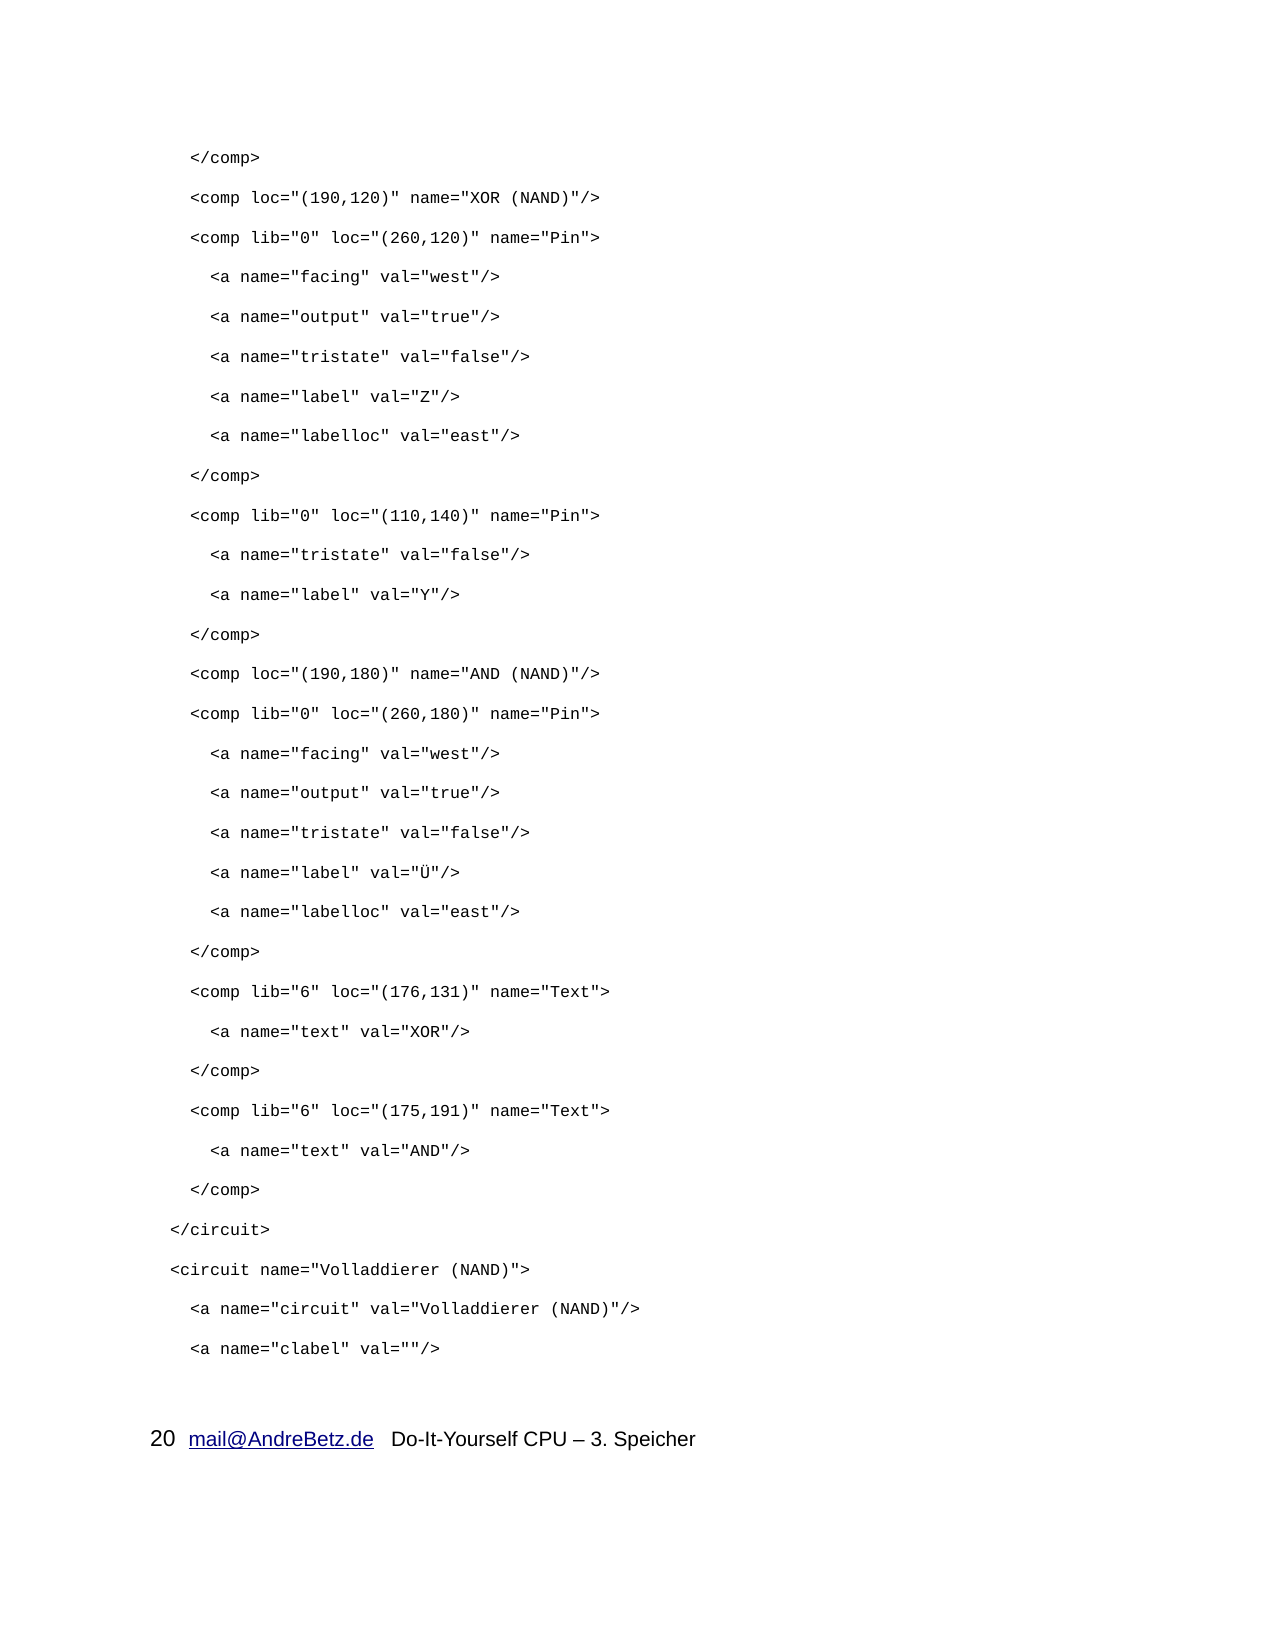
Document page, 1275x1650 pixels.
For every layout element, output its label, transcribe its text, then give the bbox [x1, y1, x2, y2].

text <a name="tristate" val="false"/> [150, 348, 1125, 367]
text <a name="tristate" val="false"/> [150, 825, 1125, 843]
text <a name="clabel" val=""/> [150, 1341, 1125, 1359]
text </comp> [150, 1063, 1125, 1082]
text </comp> [150, 1182, 1125, 1201]
text </comp> [150, 150, 1125, 169]
text <comp loc="(190,120)" name="XOR (NAND)"/> [150, 190, 1125, 208]
text <a name="text" val="XOR"/> [150, 1023, 1125, 1042]
text <comp lib="0" loc="(110,140)" name="Pin"> [150, 507, 1125, 526]
text <a name="facing" val="west"/> [150, 269, 1125, 288]
text <comp lib="6" loc="(176,131)" name="Text"> [150, 983, 1125, 1002]
text </comp> [150, 467, 1125, 486]
text <a name="tristate" val="false"/> [150, 547, 1125, 566]
text <comp lib="6" loc="(175,191)" name="Text"> [150, 1102, 1125, 1121]
text <a name="output" val="true"/> [150, 309, 1125, 328]
text <a name="labelloc" val="east"/> [150, 904, 1125, 923]
text <a name="label" val="Z"/> [150, 388, 1125, 407]
text <a name="circuit" val="Volladdierer (NAND)"/> [150, 1301, 1125, 1320]
text <a name="output" val="true"/> [150, 785, 1125, 804]
text <circuit name="Volladdierer (NAND)"> [150, 1261, 1125, 1280]
text <a name="labelloc" val="east"/> [150, 428, 1125, 447]
text <a name="label" val="Y"/> [150, 587, 1125, 605]
text <a name="facing" val="west"/> [150, 745, 1125, 764]
text <comp lib="0" loc="(260,180)" name="Pin"> [150, 706, 1125, 724]
text </comp> [150, 944, 1125, 963]
text <a name="text" val="AND"/> [150, 1142, 1125, 1161]
text </circuit> [150, 1222, 1125, 1240]
text </comp> [150, 626, 1125, 645]
text <comp loc="(190,180)" name="AND (NAND)"/> [150, 666, 1125, 685]
text <comp lib="0" loc="(260,120)" name="Pin"> [150, 229, 1125, 248]
text <a name="label" val="Ü"/> [150, 864, 1125, 883]
